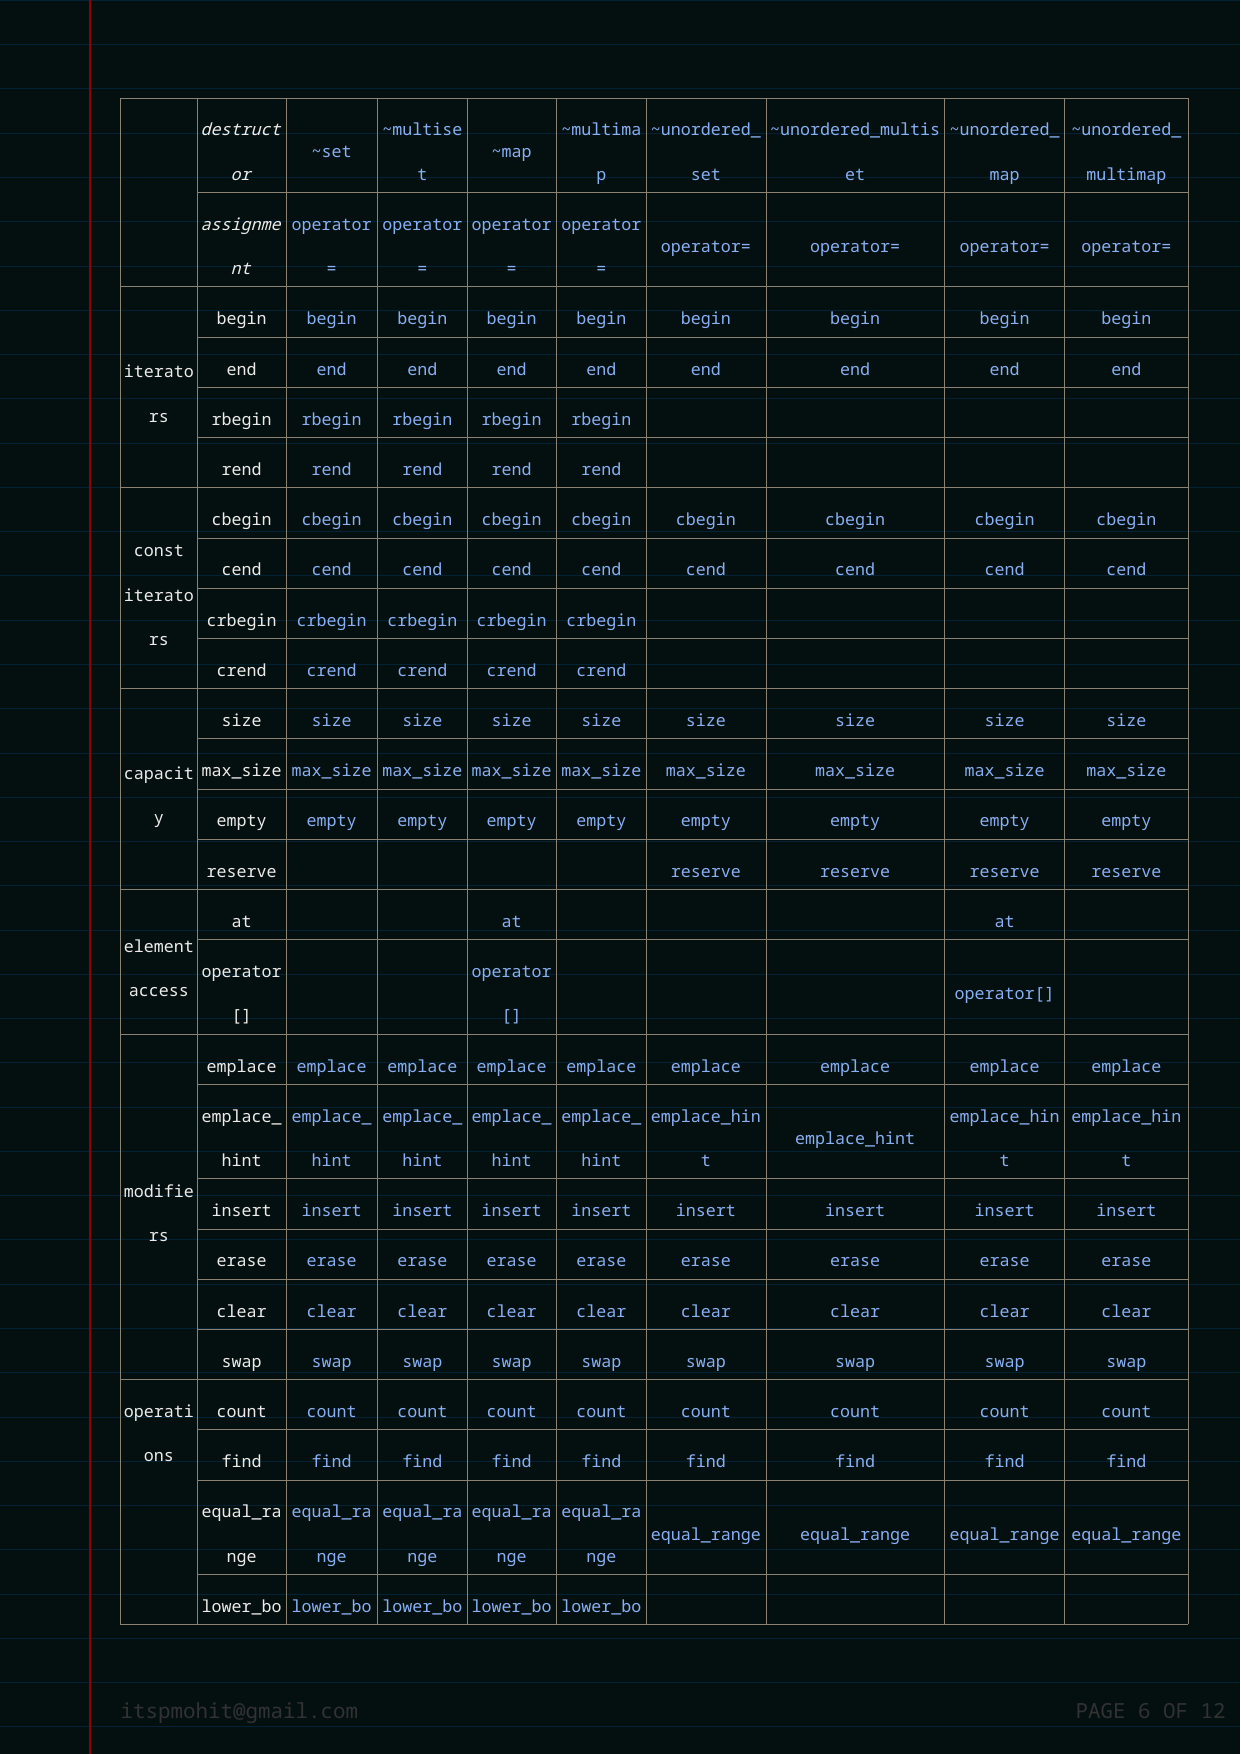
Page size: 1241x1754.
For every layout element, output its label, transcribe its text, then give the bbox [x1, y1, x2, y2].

table_cell find [767, 1430, 944, 1479]
table_cell emplace [1065, 1035, 1188, 1084]
table_cell begin [198, 287, 286, 337]
table_cell rend [557, 438, 646, 487]
table_cell insert [557, 1179, 646, 1228]
table_cell swap [378, 1330, 467, 1379]
table_cell swap [198, 1330, 286, 1379]
table_cell swap [287, 1330, 377, 1379]
table_cell [767, 438, 944, 487]
table_cell emplace_hint [198, 1085, 286, 1178]
table_cell emplace_hint [1065, 1085, 1188, 1178]
table_cell destructor [198, 99, 286, 192]
table_cell emplace [767, 1035, 944, 1084]
table_cell crbegin [287, 589, 377, 638]
table_cell end [1065, 338, 1188, 387]
table_cell [1065, 890, 1188, 939]
table_cell count [287, 1380, 377, 1429]
table_cell count [1065, 1380, 1188, 1429]
table_cell equal_range [198, 1481, 286, 1574]
table_cell rend [287, 438, 377, 487]
table_cell rbegin [468, 388, 556, 437]
table_cell size [287, 689, 377, 738]
table_cell reserve [1065, 840, 1188, 889]
table_cell lower_bo [557, 1575, 646, 1624]
table_cell [1065, 639, 1188, 688]
table_cell cend [647, 539, 766, 588]
table_cell cend [378, 539, 467, 588]
table_cell operator= [1065, 193, 1188, 286]
table_cell [767, 1575, 944, 1624]
table_cell clear [198, 1280, 286, 1329]
table_cell erase [378, 1230, 467, 1279]
table_cell emplace [468, 1035, 556, 1084]
table_cell cbegin [287, 488, 377, 537]
table_cell insert [1065, 1179, 1188, 1228]
table_cell operator= [287, 193, 377, 286]
table_cell [121, 99, 197, 286]
table_cell [945, 1575, 1064, 1624]
table_cell emplace_hint [557, 1085, 646, 1178]
table_cell operations [121, 1380, 197, 1624]
table_cell ~multiset [378, 99, 467, 192]
table_cell crend [378, 639, 467, 688]
table_cell begin [557, 287, 646, 337]
table_cell find [557, 1430, 646, 1479]
table_cell swap [468, 1330, 556, 1379]
table_cell operator= [468, 193, 556, 286]
table_cell size [378, 689, 467, 738]
table_cell swap [1065, 1330, 1188, 1379]
table_cell [647, 388, 766, 437]
table_cell [945, 639, 1064, 688]
table_cell size [945, 689, 1064, 738]
table_cell crend [287, 639, 377, 688]
table_cell end [557, 338, 646, 387]
table_cell [647, 438, 766, 487]
table_cell lower_bo [468, 1575, 556, 1624]
table_cell max_size [647, 739, 766, 788]
table_cell cbegin [557, 488, 646, 537]
table_cell insert [767, 1179, 944, 1228]
table_cell empty [287, 790, 377, 839]
table_cell swap [767, 1330, 944, 1379]
table_cell [1065, 1575, 1188, 1624]
table_cell emplace [557, 1035, 646, 1084]
table_cell [1065, 388, 1188, 437]
table_cell erase [468, 1230, 556, 1279]
table_cell empty [557, 790, 646, 839]
table_cell operator= [767, 193, 944, 286]
table_cell [647, 639, 766, 688]
table_cell [647, 890, 766, 939]
table_cell equal_range [468, 1481, 556, 1574]
table_cell max_size [557, 739, 646, 788]
table_cell emplace [287, 1035, 377, 1084]
table_cell cbegin [647, 488, 766, 537]
table_cell cend [767, 539, 944, 588]
table_cell const iterators [121, 488, 197, 688]
table_cell end [767, 338, 944, 387]
table_cell max_size [767, 739, 944, 788]
table_cell empty [767, 790, 944, 839]
table_cell max_size [287, 739, 377, 788]
table_cell begin [945, 287, 1064, 337]
table_cell cbegin [945, 488, 1064, 537]
table_cell lower_bo [198, 1575, 286, 1624]
table_cell cbegin [198, 488, 286, 537]
table_cell ~unordered_multiset [767, 99, 944, 192]
table_cell erase [557, 1230, 646, 1279]
table_cell erase [1065, 1230, 1188, 1279]
table_cell crend [468, 639, 556, 688]
table_cell [287, 890, 377, 939]
table_cell operator= [647, 193, 766, 286]
table_cell empty [468, 790, 556, 839]
table_cell find [378, 1430, 467, 1479]
table_cell ~unordered_multimap [1065, 99, 1188, 192]
table_cell modifiers [121, 1035, 197, 1379]
table_cell clear [1065, 1280, 1188, 1329]
table_cell iterators [121, 287, 197, 487]
table_cell count [945, 1380, 1064, 1429]
table_cell [557, 840, 646, 889]
table_cell crend [557, 639, 646, 688]
table_cell rbegin [287, 388, 377, 437]
table_cell cend [198, 539, 286, 588]
table_cell size [198, 689, 286, 738]
table_cell empty [945, 790, 1064, 839]
table_cell cend [468, 539, 556, 588]
table_cell begin [287, 287, 377, 337]
table_cell end [287, 338, 377, 387]
table_cell cend [945, 539, 1064, 588]
table_cell find [647, 1430, 766, 1479]
table_cell count [767, 1380, 944, 1429]
table_cell swap [945, 1330, 1064, 1379]
table_cell operator[] [945, 940, 1064, 1033]
table_cell emplace_hint [378, 1085, 467, 1178]
table_cell count [647, 1380, 766, 1429]
table_cell reserve [647, 840, 766, 889]
table_cell [767, 940, 944, 1033]
table_cell crend [198, 639, 286, 688]
table_cell [647, 940, 766, 1033]
table_cell rbegin [198, 388, 286, 437]
table_cell size [767, 689, 944, 738]
table_cell size [647, 689, 766, 738]
table_cell insert [647, 1179, 766, 1228]
table_cell equal_range [647, 1481, 766, 1574]
table_cell emplace_hint [468, 1085, 556, 1178]
table_cell [557, 940, 646, 1033]
table_cell rend [198, 438, 286, 487]
table_cell [378, 840, 467, 889]
table_cell insert [287, 1179, 377, 1228]
table_cell size [557, 689, 646, 738]
table_cell at [198, 890, 286, 939]
table_cell equal_range [287, 1481, 377, 1574]
table_cell reserve [767, 840, 944, 889]
table_cell find [468, 1430, 556, 1479]
table_cell count [378, 1380, 467, 1429]
table_cell equal_range [767, 1481, 944, 1574]
table_cell erase [287, 1230, 377, 1279]
table_cell insert [468, 1179, 556, 1228]
table_cell operator[] [468, 940, 556, 1033]
table_cell rbegin [557, 388, 646, 437]
table_cell emplace [378, 1035, 467, 1084]
table_cell rend [468, 438, 556, 487]
table_cell cbegin [378, 488, 467, 537]
table_cell cend [557, 539, 646, 588]
table_cell find [198, 1430, 286, 1479]
table_cell cbegin [767, 488, 944, 537]
table_cell emplace_hint [767, 1085, 944, 1178]
table_cell insert [945, 1179, 1064, 1228]
table_cell operator= [378, 193, 467, 286]
table_cell [647, 1575, 766, 1624]
table_cell begin [647, 287, 766, 337]
table_cell emplace_hint [287, 1085, 377, 1178]
table_cell [378, 940, 467, 1033]
table_cell element access [121, 890, 197, 1033]
table_cell emplace_hint [945, 1085, 1064, 1178]
table_cell at [468, 890, 556, 939]
table_cell [1065, 589, 1188, 638]
table_cell erase [945, 1230, 1064, 1279]
table_cell [767, 388, 944, 437]
table_cell clear [647, 1280, 766, 1329]
table_cell [767, 890, 944, 939]
table_cell rbegin [378, 388, 467, 437]
table_cell at [945, 890, 1064, 939]
table_cell swap [557, 1330, 646, 1379]
table_cell [945, 388, 1064, 437]
table_cell reserve [198, 840, 286, 889]
table_cell size [1065, 689, 1188, 738]
table_cell cend [1065, 539, 1188, 588]
table_cell emplace [198, 1035, 286, 1084]
table_cell clear [468, 1280, 556, 1329]
table_cell cbegin [1065, 488, 1188, 537]
table_cell empty [647, 790, 766, 839]
table_cell [1065, 940, 1188, 1033]
table_cell capacity [121, 689, 197, 889]
table_cell lower_bo [287, 1575, 377, 1624]
table_cell equal_range [557, 1481, 646, 1574]
table_cell ~multimap [557, 99, 646, 192]
table_cell operator[] [198, 940, 286, 1033]
table_cell clear [287, 1280, 377, 1329]
table_cell max_size [468, 739, 556, 788]
table_cell empty [1065, 790, 1188, 839]
table_cell ~unordered_set [647, 99, 766, 192]
table_cell [557, 890, 646, 939]
table_cell crbegin [557, 589, 646, 638]
table_cell crbegin [378, 589, 467, 638]
table_cell [287, 940, 377, 1033]
table_cell crbegin [468, 589, 556, 638]
table_cell begin [378, 287, 467, 337]
table_cell count [557, 1380, 646, 1429]
table_cell end [945, 338, 1064, 387]
table_cell operator= [557, 193, 646, 286]
table_cell rend [378, 438, 467, 487]
table_cell max_size [378, 739, 467, 788]
table_cell empty [198, 790, 286, 839]
table_cell erase [767, 1230, 944, 1279]
table_cell equal_range [1065, 1481, 1188, 1574]
table_cell equal_range [945, 1481, 1064, 1574]
table_cell max_size [198, 739, 286, 788]
table_cell erase [198, 1230, 286, 1279]
table_cell begin [767, 287, 944, 337]
table_cell crbegin [198, 589, 286, 638]
table_cell end [198, 338, 286, 387]
table_cell size [468, 689, 556, 738]
table_cell cend [287, 539, 377, 588]
table_cell max_size [945, 739, 1064, 788]
table_cell cbegin [468, 488, 556, 537]
table_cell [945, 589, 1064, 638]
table_cell ~map [468, 99, 556, 192]
table_cell ~set [287, 99, 377, 192]
table_cell [945, 438, 1064, 487]
table_cell [287, 840, 377, 889]
table_cell clear [945, 1280, 1064, 1329]
table_cell ~unordered_map [945, 99, 1064, 192]
table_cell [767, 639, 944, 688]
table_cell swap [647, 1330, 766, 1379]
table_cell reserve [945, 840, 1064, 889]
table_cell lower_bo [378, 1575, 467, 1624]
table_cell end [468, 338, 556, 387]
table_cell insert [198, 1179, 286, 1228]
table_cell emplace_hint [647, 1085, 766, 1178]
table_cell [647, 589, 766, 638]
table_cell begin [1065, 287, 1188, 337]
table_cell emplace [647, 1035, 766, 1084]
table_cell emplace [945, 1035, 1064, 1084]
table_cell insert [378, 1179, 467, 1228]
table_cell [378, 890, 467, 939]
table_cell begin [468, 287, 556, 337]
table_cell operator= [945, 193, 1064, 286]
table_cell assignment [198, 193, 286, 286]
table_cell [1065, 438, 1188, 487]
table_cell [767, 589, 944, 638]
table_cell equal_range [378, 1481, 467, 1574]
table_cell clear [378, 1280, 467, 1329]
table_cell erase [647, 1230, 766, 1279]
table_cell end [378, 338, 467, 387]
table_cell find [287, 1430, 377, 1479]
table_cell end [647, 338, 766, 387]
table_cell count [198, 1380, 286, 1429]
table_cell find [1065, 1430, 1188, 1479]
table_cell find [945, 1430, 1064, 1479]
table_cell count [468, 1380, 556, 1429]
table_cell clear [557, 1280, 646, 1329]
table_cell clear [767, 1280, 944, 1329]
table_cell empty [378, 790, 467, 839]
table_cell [468, 840, 556, 889]
table_cell max_size [1065, 739, 1188, 788]
